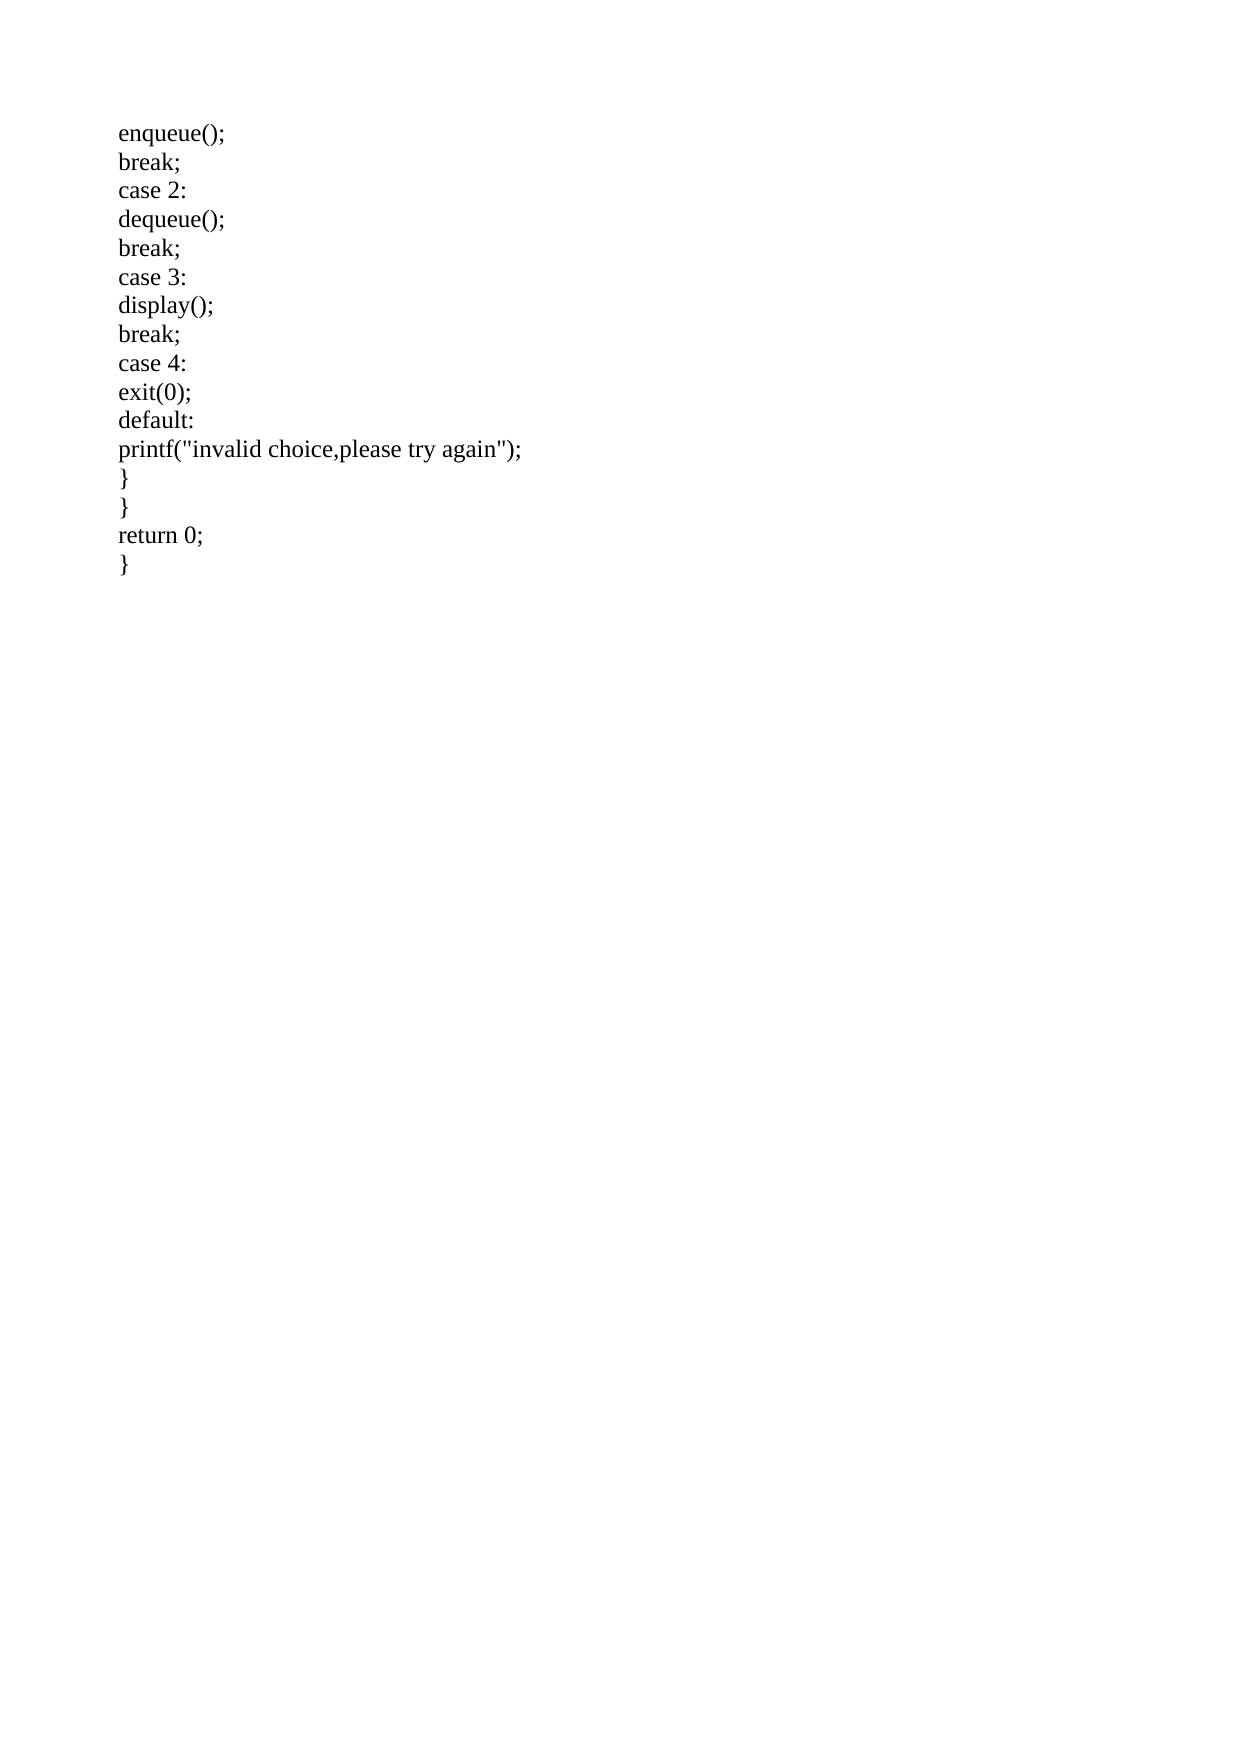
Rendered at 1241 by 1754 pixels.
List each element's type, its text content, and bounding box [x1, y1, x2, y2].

text break; [118, 233, 1122, 262]
text enqueue(); [118, 118, 1122, 147]
text case 3: [118, 262, 1122, 291]
text printf("invalid choice,please try again"); [118, 434, 1122, 463]
text } [118, 463, 1122, 492]
text return 0; [118, 521, 1122, 549]
text case 2: [118, 176, 1122, 204]
text case 4: [118, 348, 1122, 377]
text } [118, 549, 1122, 578]
text break; [118, 147, 1122, 176]
text display(); [118, 291, 1122, 319]
text } [118, 492, 1122, 521]
text break; [118, 319, 1122, 348]
text dequeue(); [118, 204, 1122, 233]
text exit(0); [118, 377, 1122, 406]
text default: [118, 406, 1122, 434]
